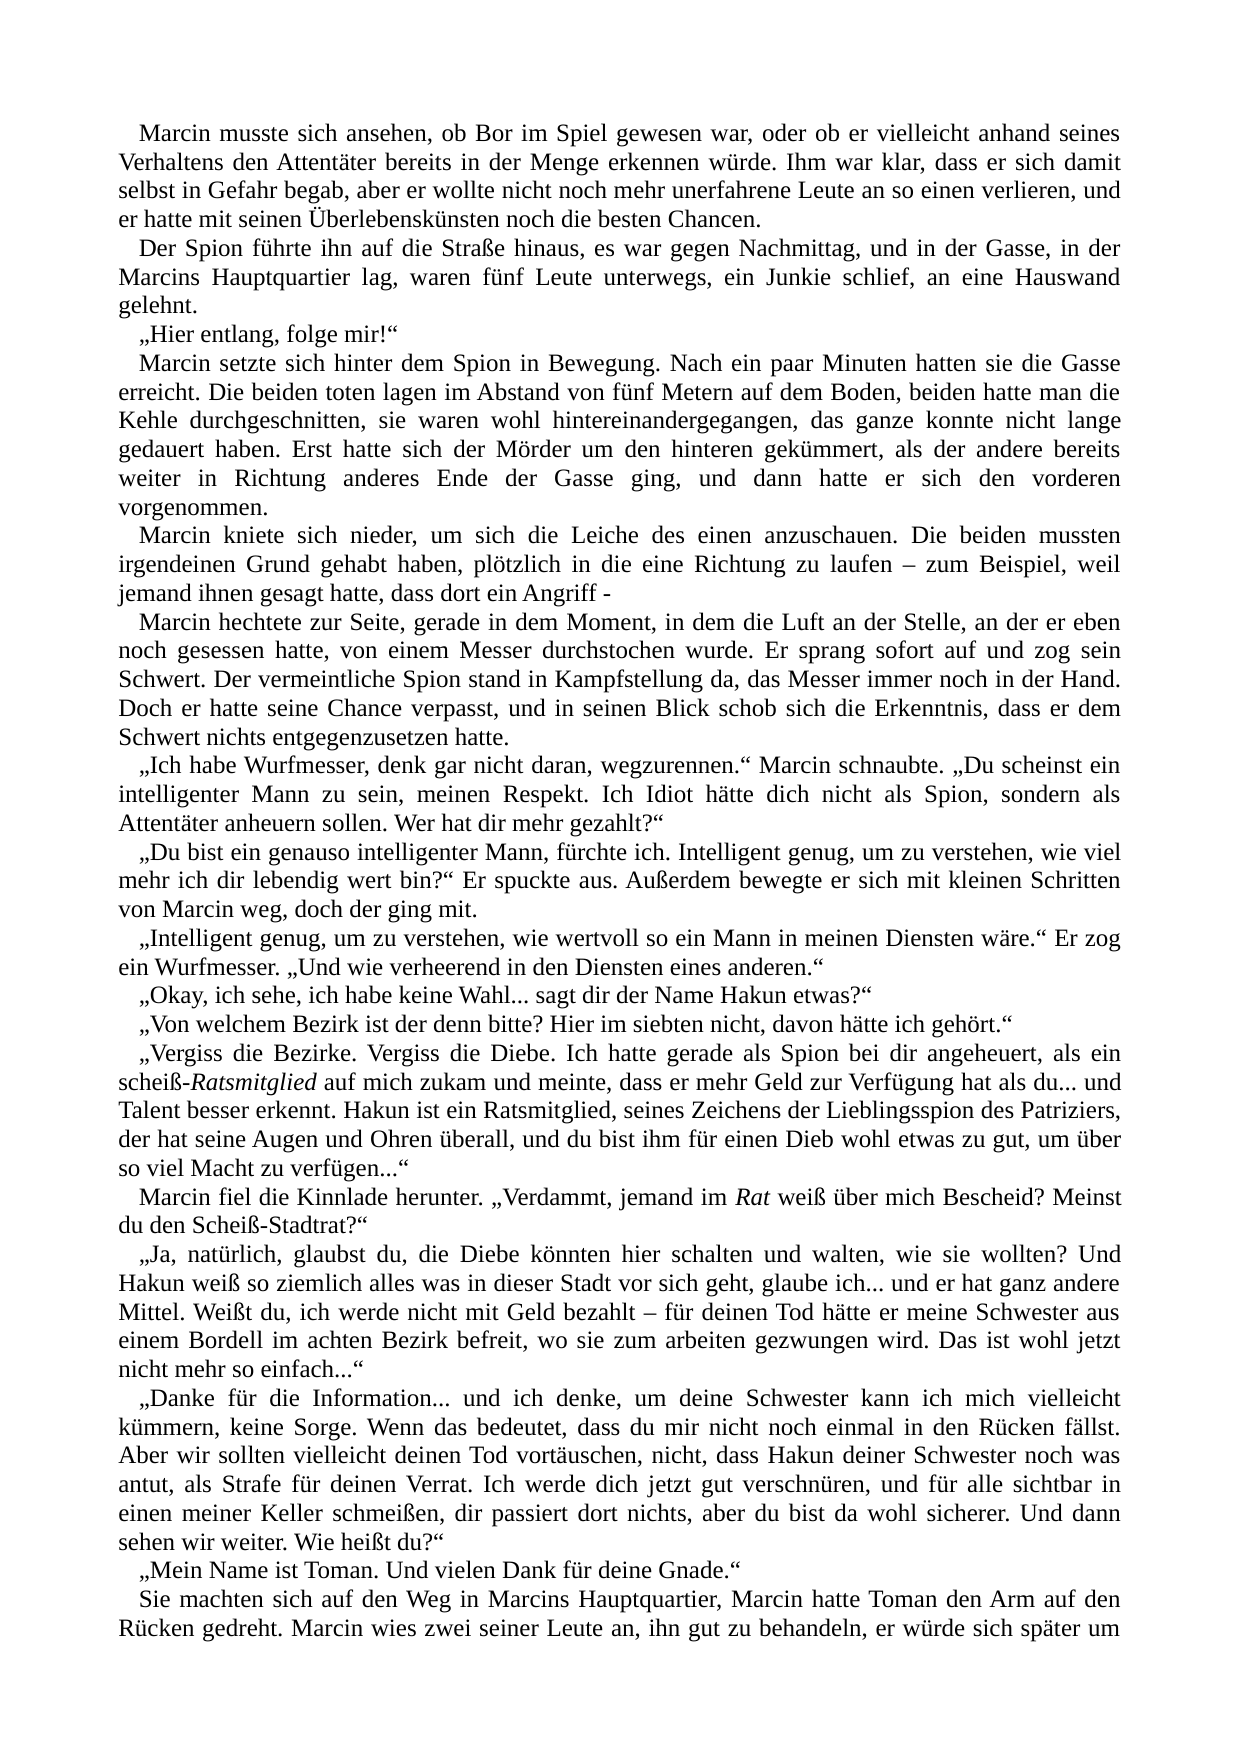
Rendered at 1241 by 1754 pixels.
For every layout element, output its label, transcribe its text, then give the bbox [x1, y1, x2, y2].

text Marcin kniete sich nieder, um sich die Leiche des einen anzuschauen. Die beiden mussten irgendeinen Grund gehabt haben, plötzlich in die eine Richtung zu laufen – zum Beispiel, weil jemand ihnen gesagt hatte, dass dort ein Angriff - [118, 521, 1122, 607]
text Marcin setzte sich hinter dem Spion in Bewegung. Nach ein paar Minuten hatten sie die Gasse erreicht. Die beiden toten lagen im Abstand von fünf Metern auf dem Boden, beiden hatte man die Kehle durchgeschnitten, sie waren wohl hintereinandergegangen, das ganze konnte nicht lange gedauert haben. Erst hatte sich der Mörder um den hinteren gekümmert, als der andere bereits weiter in Richtung anderes Ende der Gasse ging, und dann hatte er sich den vorderen vorgenommen. [118, 348, 1122, 521]
text Marcin fiel die Kinnlade herunter. „Verdammt, jemand im Rat weiß über mich Bescheid? Meinst du den Scheiß-Stadtrat?“ [118, 1182, 1122, 1239]
text „Du bist ein genauso intelligenter Mann, fürchte ich. Intelligent genug, um zu verstehen, wie viel mehr ich dir lebendig wert bin?“ Er spuckte aus. Außerdem bewegte er sich mit kleinen Schritten von Marcin weg, doch der ging mit. [118, 837, 1122, 923]
text „Ich habe Wurfmesser, denk gar nicht daran, wegzurennen.“ Marcin schnaubte. „Du scheinst ein intelligenter Mann zu sein, meinen Respekt. Ich Idiot hätte dich nicht als Spion, sondern als Attentäter anheuern sollen. Wer hat dir mehr gezahlt?“ [118, 751, 1122, 837]
text Marcin hechtete zur Seite, gerade in dem Moment, in dem die Luft an der Stelle, an der er eben noch gesessen hatte, von einem Messer durchstochen wurde. Er sprang sofort auf und zog sein Schwert. Der vermeintliche Spion stand in Kampfstellung da, das Messer immer noch in der Hand. Doch er hatte seine Chance verpasst, und in seinen Blick schob sich die Erkenntnis, dass er dem Schwert nichts entgegenzusetzen hatte. [118, 607, 1122, 751]
text „Ja, natürlich, glaubst du, die Diebe könnten hier schalten und walten, wie sie wollten? Und Hakun weiß so ziemlich alles was in dieser Stadt vor sich geht, glaube ich... und er hat ganz andere Mittel. Weißt du, ich werde nicht mit Geld bezahlt – für deinen Tod hätte er meine Schwester aus einem Bordell im achten Bezirk befreit, wo sie zum arbeiten gezwungen wird. Das ist wohl jetzt nicht mehr so einfach...“ [118, 1239, 1122, 1383]
text Marcin musste sich ansehen, ob Bor im Spiel gewesen war, oder ob er vielleicht anhand seines Verhaltens den Attentäter bereits in der Menge erkennen würde. Ihm war klar, dass er sich damit selbst in Gefahr begab, aber er wollte nicht noch mehr unerfahrene Leute an so einen verlieren, und er hatte mit seinen Überlebenskünsten noch die besten Chancen. [118, 118, 1122, 233]
text „Danke für die Information... und ich denke, um deine Schwester kann ich mich vielleicht kümmern, keine Sorge. Wenn das bedeutet, dass du mir nicht noch einmal in den Rücken fällst. Aber wir sollten vielleicht deinen Tod vortäuschen, nicht, dass Hakun deiner Schwester noch was antut, als Strafe für deinen Verrat. Ich werde dich jetzt gut verschnüren, und für alle sichtbar in einen meiner Keller schmeißen, dir passiert dort nichts, aber du bist da wohl sicherer. Und dann sehen wir weiter. Wie heißt du?“ [118, 1383, 1122, 1556]
text Sie machten sich auf den Weg in Marcins Hauptquartier, Marcin hatte Toman den Arm auf den Rücken gedreht. Marcin wies zwei seiner Leute an, ihn gut zu behandeln, er würde sich später um [118, 1584, 1122, 1642]
text „Intelligent genug, um zu verstehen, wie wertvoll so ein Mann in meinen Diensten wäre.“ Er zog ein Wurfmesser. „Und wie verheerend in den Diensten eines anderen.“ [118, 923, 1122, 981]
text „Vergiss die Bezirke. Vergiss die Diebe. Ich hatte gerade als Spion bei dir angeheuert, als ein scheiß-Ratsmitglied auf mich zukam und meinte, dass er mehr Geld zur Verfügung hat als du... und Talent besser erkennt. Hakun ist ein Ratsmitglied, seines Zeichens der Lieblingsspion des Patriziers, der hat seine Augen und Ohren überall, und du bist ihm für einen Dieb wohl etwas zu gut, um über so viel Macht zu verfügen...“ [118, 1038, 1122, 1182]
text „Okay, ich sehe, ich habe keine Wahl... sagt dir der Name Hakun etwas?“ [118, 981, 1122, 1009]
text „Von welchem Bezirk ist der denn bitte? Hier im siebten nicht, davon hätte ich gehört.“ [118, 1009, 1122, 1038]
text Der Spion führte ihn auf die Straße hinaus, es war gegen Nachmittag, und in der Gasse, in der Marcins Hauptquartier lag, waren fünf Leute unterwegs, ein Junkie schlief, an eine Hauswand gelehnt. [118, 233, 1122, 319]
text „Mein Name ist Toman. Und vielen Dank für deine Gnade.“ [118, 1556, 1122, 1584]
text „Hier entlang, folge mir!“ [118, 319, 1122, 348]
